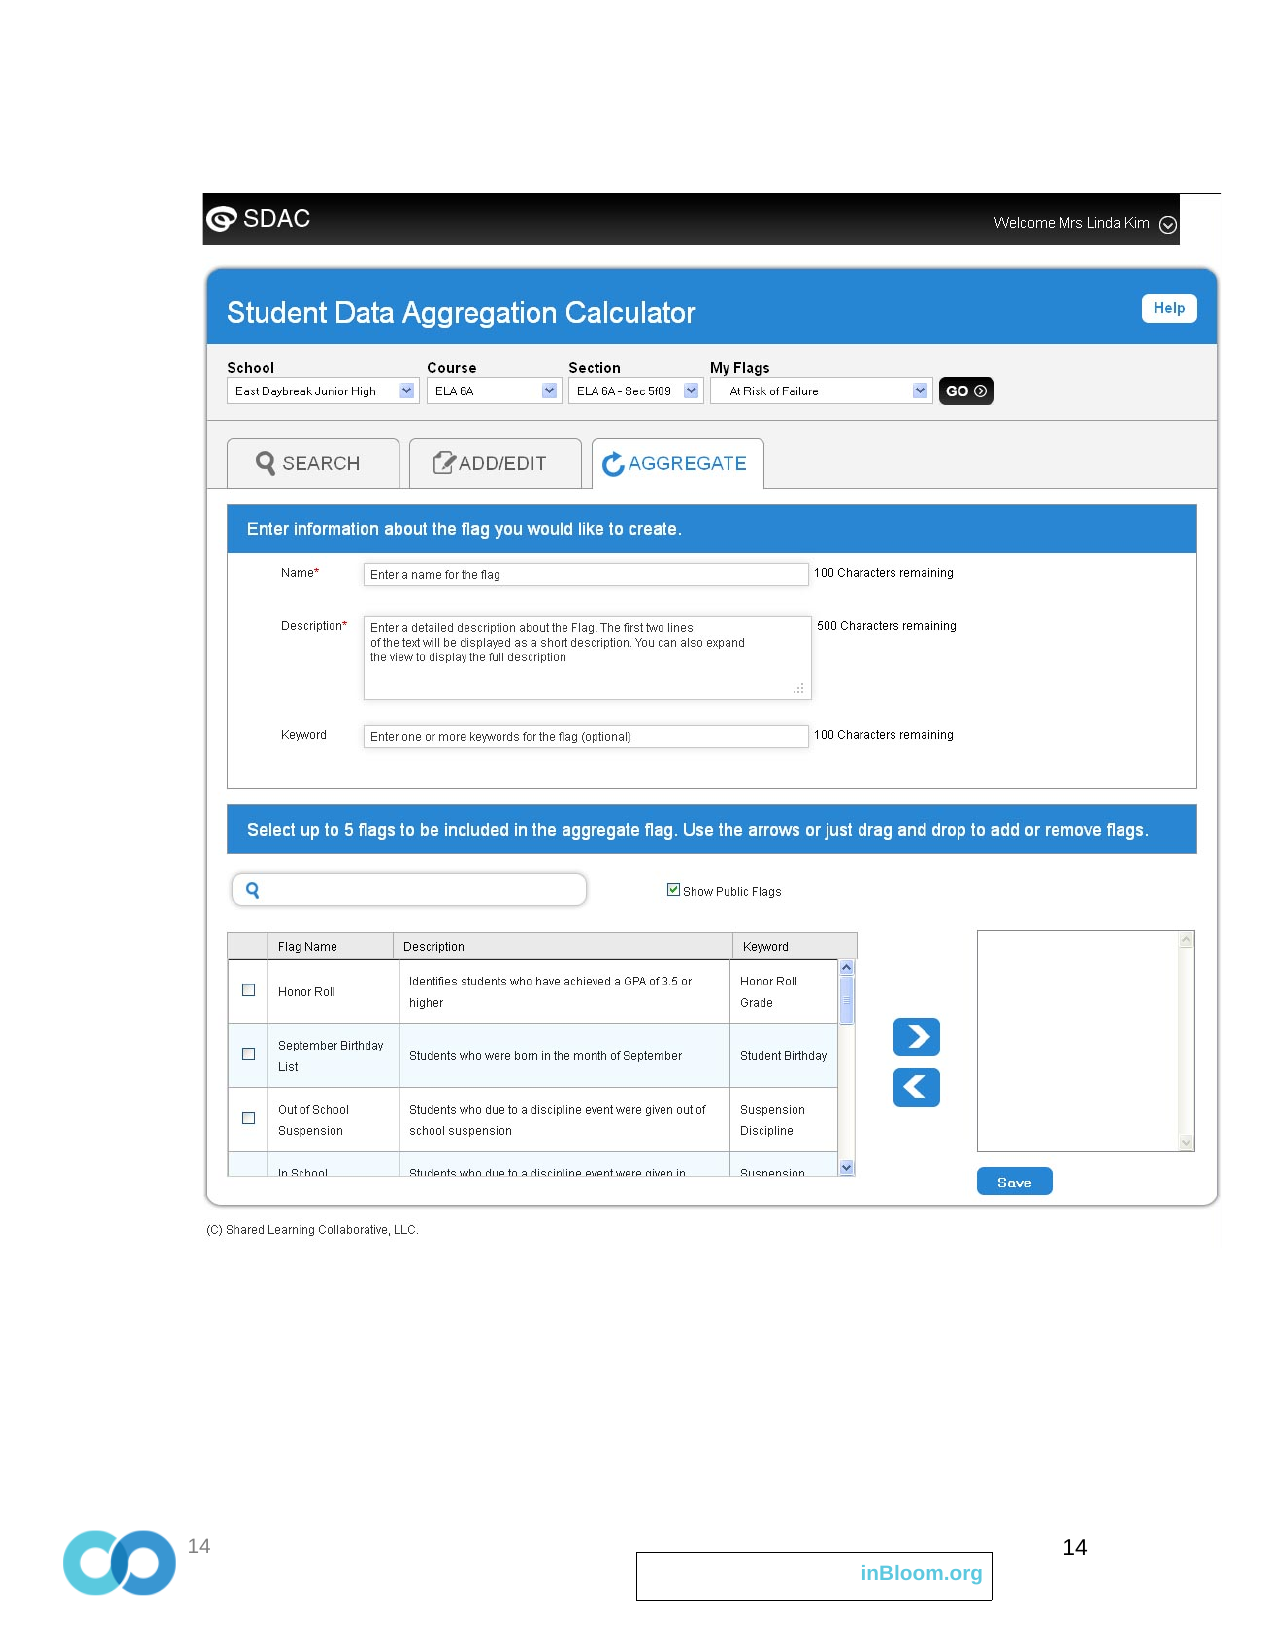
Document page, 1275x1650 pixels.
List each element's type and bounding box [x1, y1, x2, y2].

picture [53, 1518, 926, 1635]
picture [202, 193, 1222, 1248]
